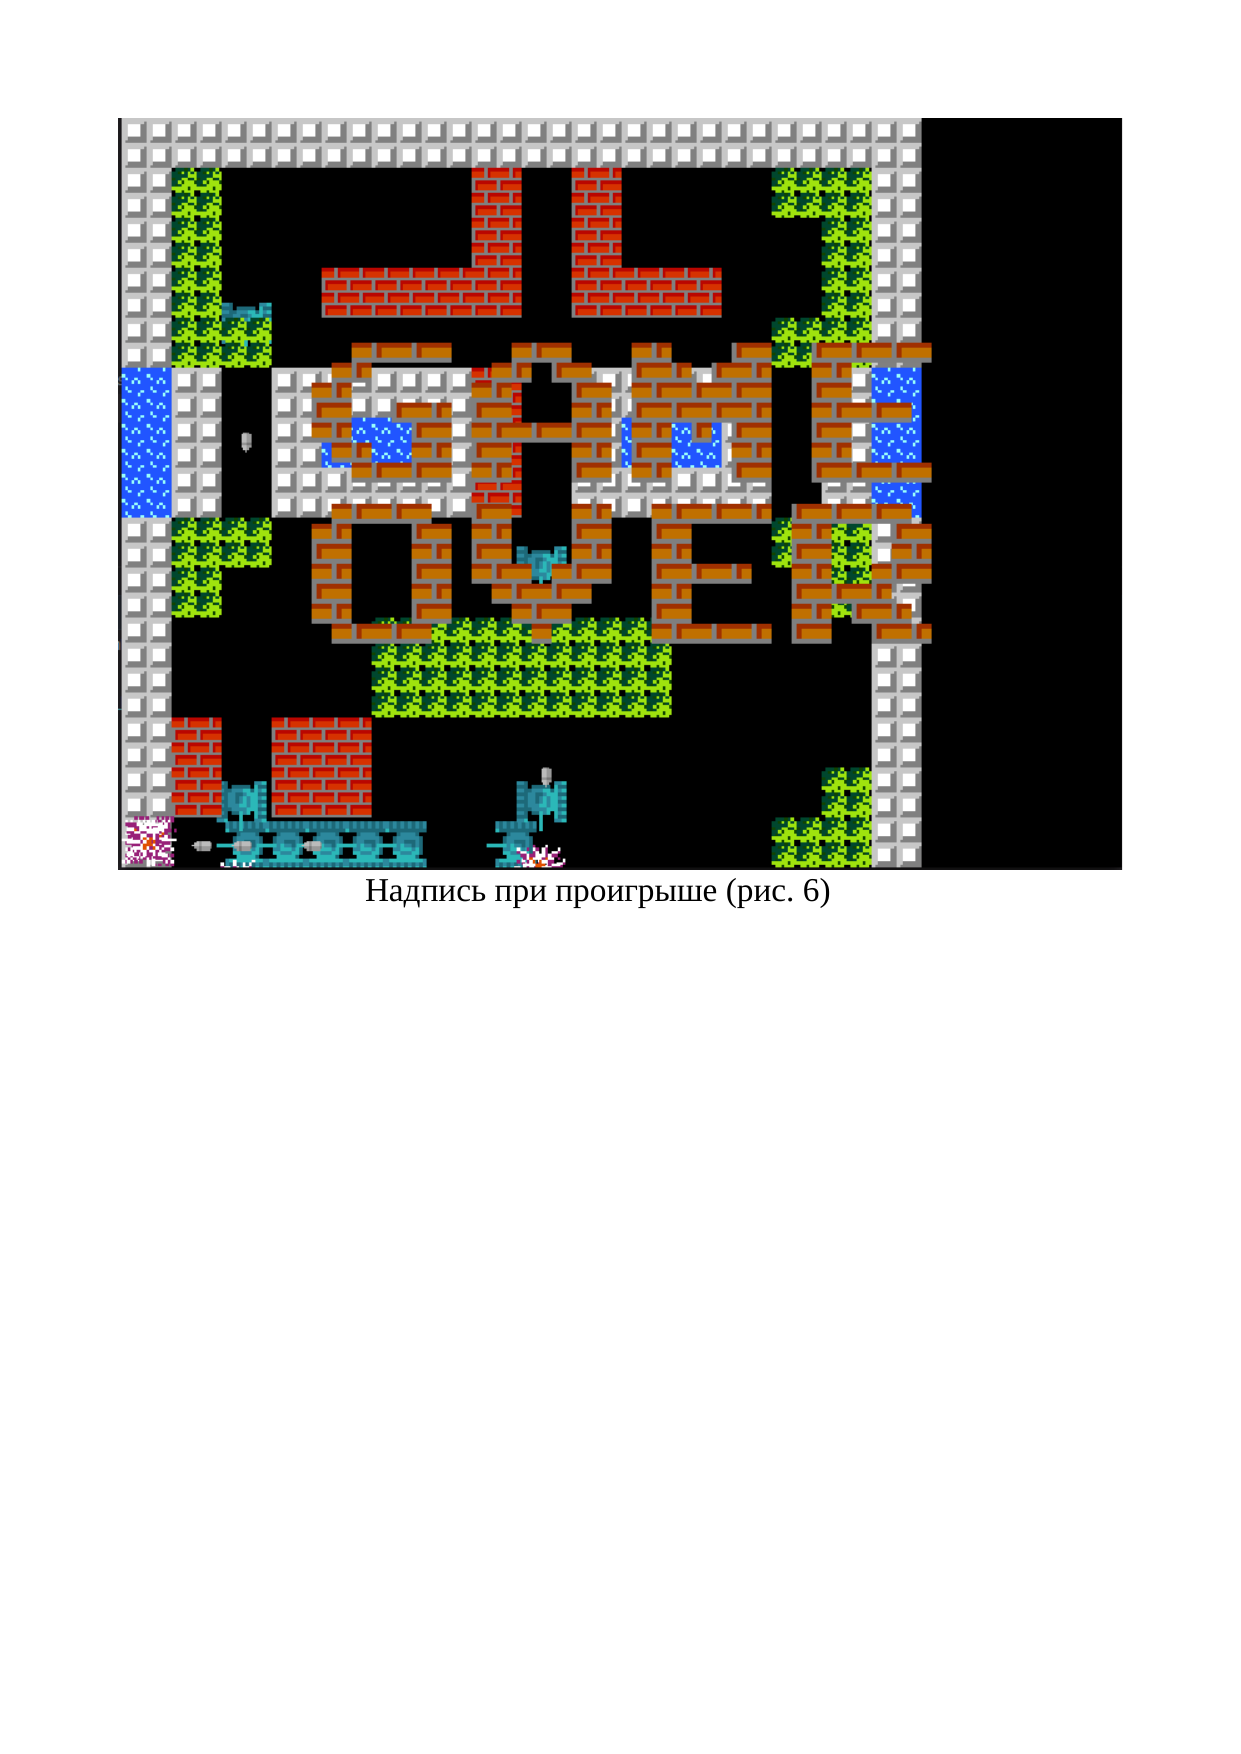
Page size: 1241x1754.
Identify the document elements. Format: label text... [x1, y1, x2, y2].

picture [118, 118, 1123, 870]
text Надпись при проигрыше (рис. 6) [118, 870, 1122, 908]
